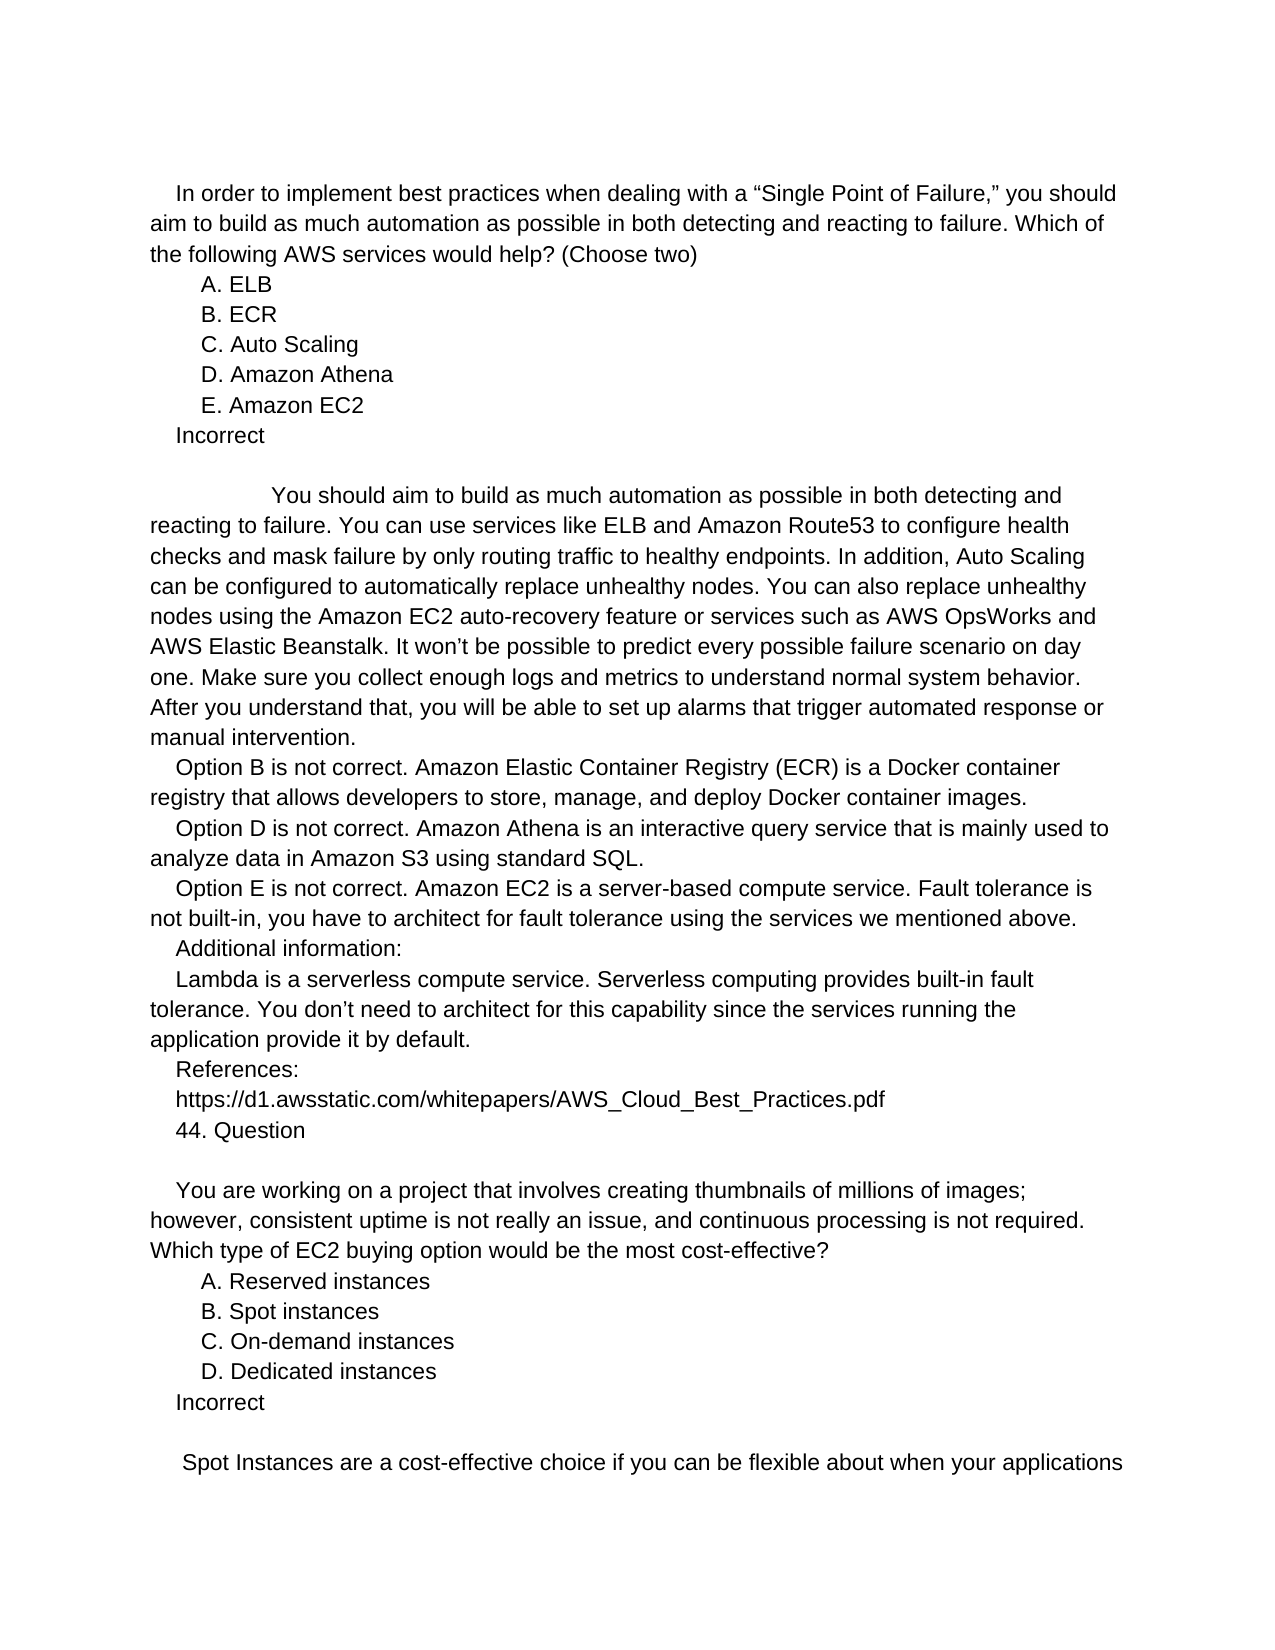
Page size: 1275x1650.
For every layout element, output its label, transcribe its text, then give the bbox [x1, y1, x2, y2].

text Option E is not correct. Amazon EC2 is a server-based compute service. Fault tolerance is not built-in, you have to architect for fault tolerance using the services we mentioned above. [150, 875, 1125, 932]
text B. ECR [150, 301, 1125, 327]
text B. Spot instances [150, 1298, 1125, 1324]
text Spot Instances are a cost-effective choice if you can be flexible about when your applications [150, 1449, 1125, 1475]
text Option B is not correct. Amazon Elastic Container Registry (ECR) is a Docker container registry that allows developers to store, manage, and deploy Docker container images. [150, 754, 1125, 811]
text Incorrect [150, 422, 1125, 448]
text References: [150, 1056, 1125, 1083]
text E. Amazon EC2 [150, 392, 1125, 418]
text 44. Question [150, 1117, 1125, 1143]
text C. On-demand instances [150, 1328, 1125, 1354]
text Lambda is a serverless compute service. Serverless computing provides built-in fault tolerance. You don’t need to architect for this capability since the services running the application provide it by default. [150, 966, 1125, 1052]
text A. Reserved instances [150, 1268, 1125, 1294]
text Option D is not correct. Amazon Athena is an interactive query service that is mainly used to analyze data in Amazon S3 using standard SQL. [150, 814, 1125, 871]
text Incorrect [150, 1388, 1125, 1415]
text C. Auto Scaling [150, 331, 1125, 358]
text https://d1.awsstatic.com/whitepapers/AWS_Cloud_Best_Practices.pdf [150, 1086, 1125, 1113]
text D. Amazon Athena [150, 361, 1125, 388]
text You are working on a project that involves creating thumbnails of millions of images; however, consistent uptime is not really an issue, and continuous processing is not required. Which type of EC2 buying option would be the most cost-effective? [150, 1177, 1125, 1264]
text D. Dedicated instances [150, 1358, 1125, 1385]
text Additional information: [150, 935, 1125, 962]
text You should aim to build as much automation as possible in both detecting and reacting to failure. You can use services like ELB and Amazon Route53 to configure health checks and mask failure by only routing traffic to healthy endpoints. In addition, Auto Scaling can be configured to automatically replace unhealthy nodes. You can also replace unhealthy nodes using the Amazon EC2 auto-recovery feature or services such as AWS OpsWorks and AWS Elastic Beanstalk. It won’t be possible to predict every possible failure scenario on day one. Make sure you collect enough logs and metrics to understand normal system behavior. After you understand that, you will be able to set up alarms that trigger automated response or manual intervention. [150, 482, 1125, 750]
text In order to implement best practices when dealing with a “Single Point of Failure,” you should aim to build as much automation as possible in both detecting and reacting to failure. Which of the following AWS services would help? (Choose two) [150, 180, 1125, 267]
text A. ELB [150, 271, 1125, 297]
